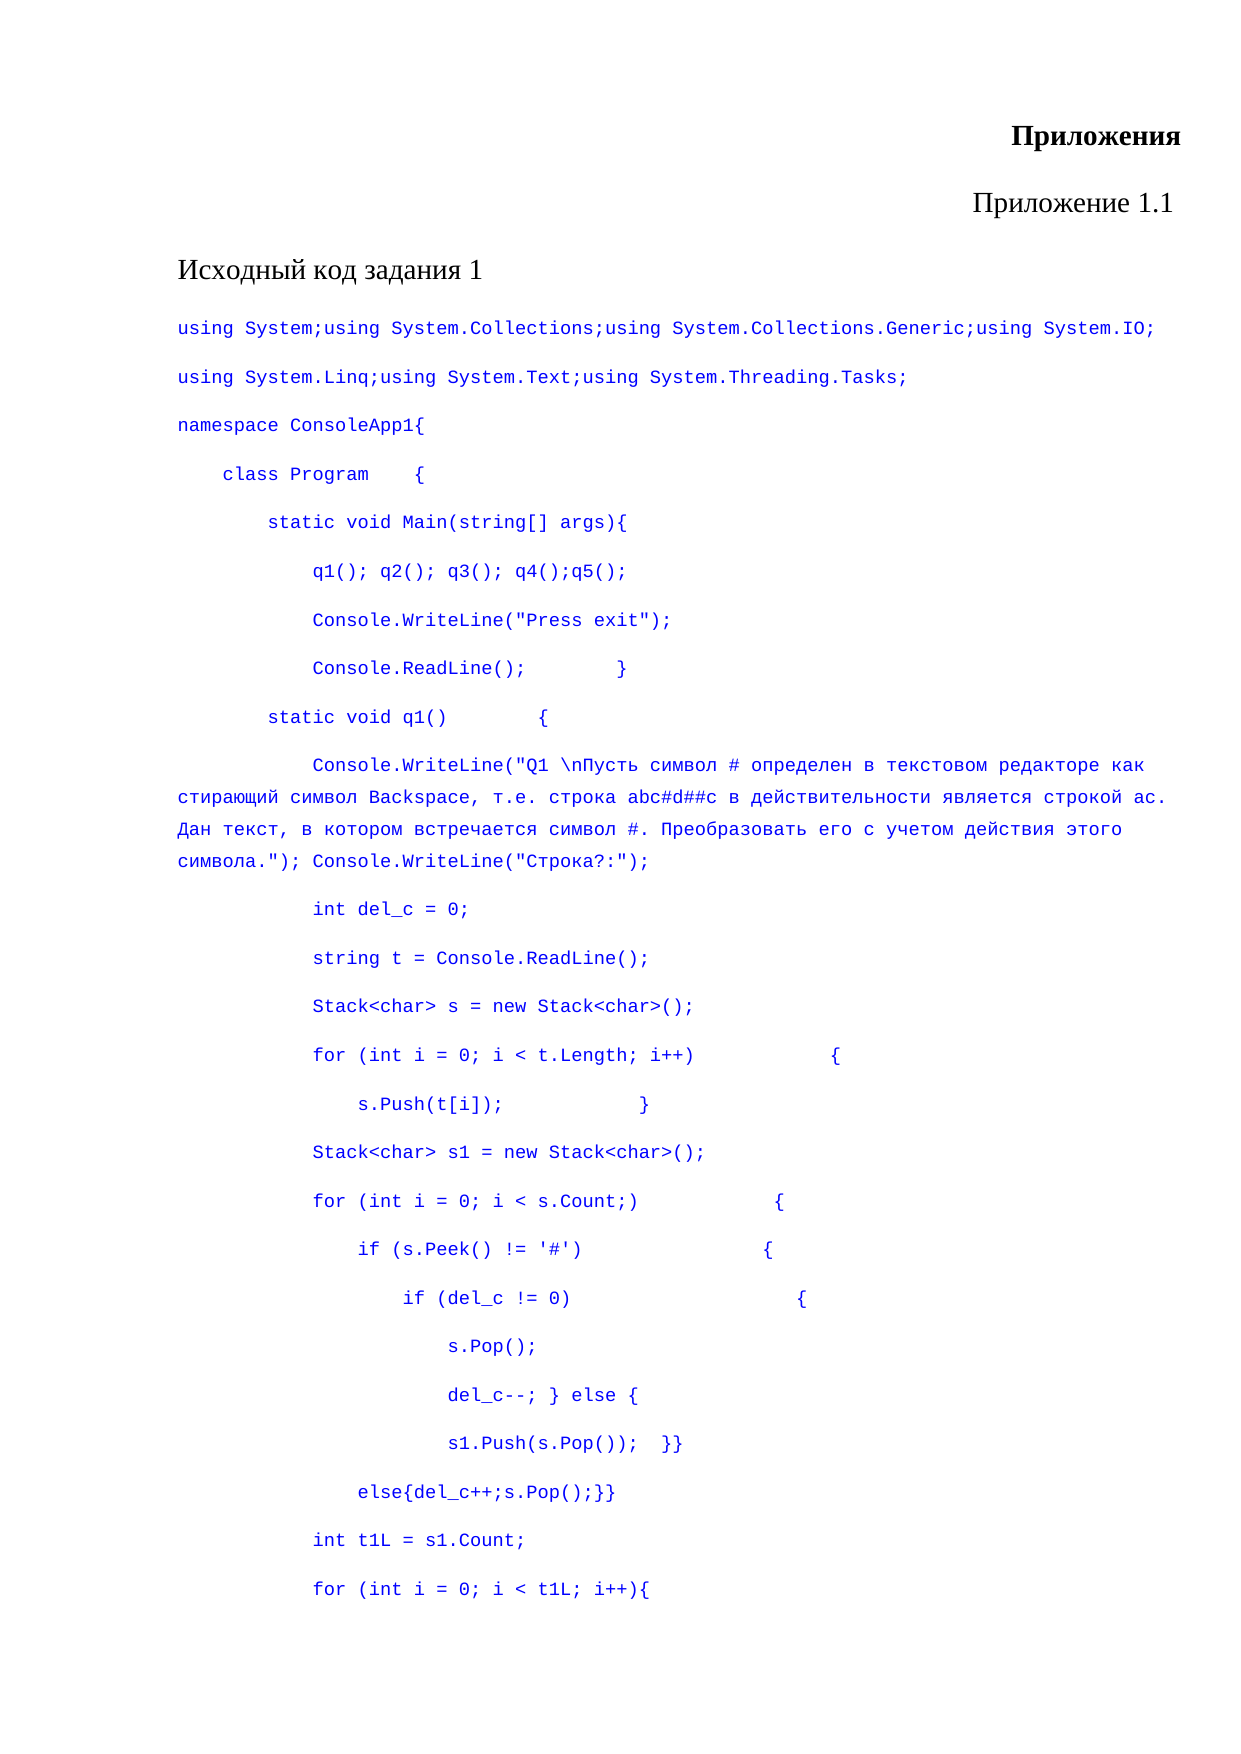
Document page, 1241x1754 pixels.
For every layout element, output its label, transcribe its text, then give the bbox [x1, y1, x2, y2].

text del_c--; } else { [177, 1386, 1181, 1407]
text s.Pop(); [177, 1337, 1181, 1358]
text class Program { [177, 465, 1181, 486]
text Исходный код задания 1 [177, 252, 1181, 286]
text Stack<char> s1 = new Stack<char>(); [177, 1143, 1181, 1164]
text q1(); q2(); q3(); q4();q5(); [177, 562, 1181, 583]
text Console.ReadLine(); } [177, 659, 1181, 680]
text Console.WriteLine("Press exit"); [177, 610, 1181, 632]
text static void q1() { [177, 707, 1181, 729]
text else{del_c++;s.Pop();}} [177, 1483, 1181, 1504]
text string t = Console.ReadLine(); [177, 949, 1181, 970]
text using System;using System.Collections;using System.Collections.Generic;using System.IO; [177, 319, 1181, 340]
text s.Push(t[i]); } [177, 1094, 1181, 1116]
text Приложения [177, 118, 1181, 152]
text for (int i = 0; i < s.Count;) { [177, 1191, 1181, 1213]
text if (del_c != 0) { [177, 1288, 1181, 1310]
text namespace ConsoleApp1{ [177, 416, 1181, 437]
text Stack<char> s = new Stack<char>(); [177, 997, 1181, 1018]
text int t1L = s1.Count; [177, 1531, 1181, 1552]
text static void Main(string[] args){ [177, 513, 1181, 534]
text if (s.Peek() != '#') { [177, 1240, 1181, 1261]
text int del_c = 0; [177, 900, 1181, 921]
text s1.Push(s.Pop()); }} [177, 1434, 1181, 1455]
text for (int i = 0; i < t1L; i++){ [177, 1580, 1181, 1601]
text Console.WriteLine("Q1 \nПусть символ # определен в текстовом редакторе как стирающий символ Backspace, т.е. строка abc#d##c в действительности является строкой ac. Дан текст, в котором встречается символ #. Преобразовать его с учетом действия этого символа."); Console.WriteLine("Строка?:"); [177, 756, 1181, 873]
text using System.Linq;using System.Text;using System.Threading.Tasks; [177, 368, 1181, 389]
text Приложение 1.1 [177, 185, 1181, 219]
text for (int i = 0; i < t.Length; i++) { [177, 1046, 1181, 1067]
